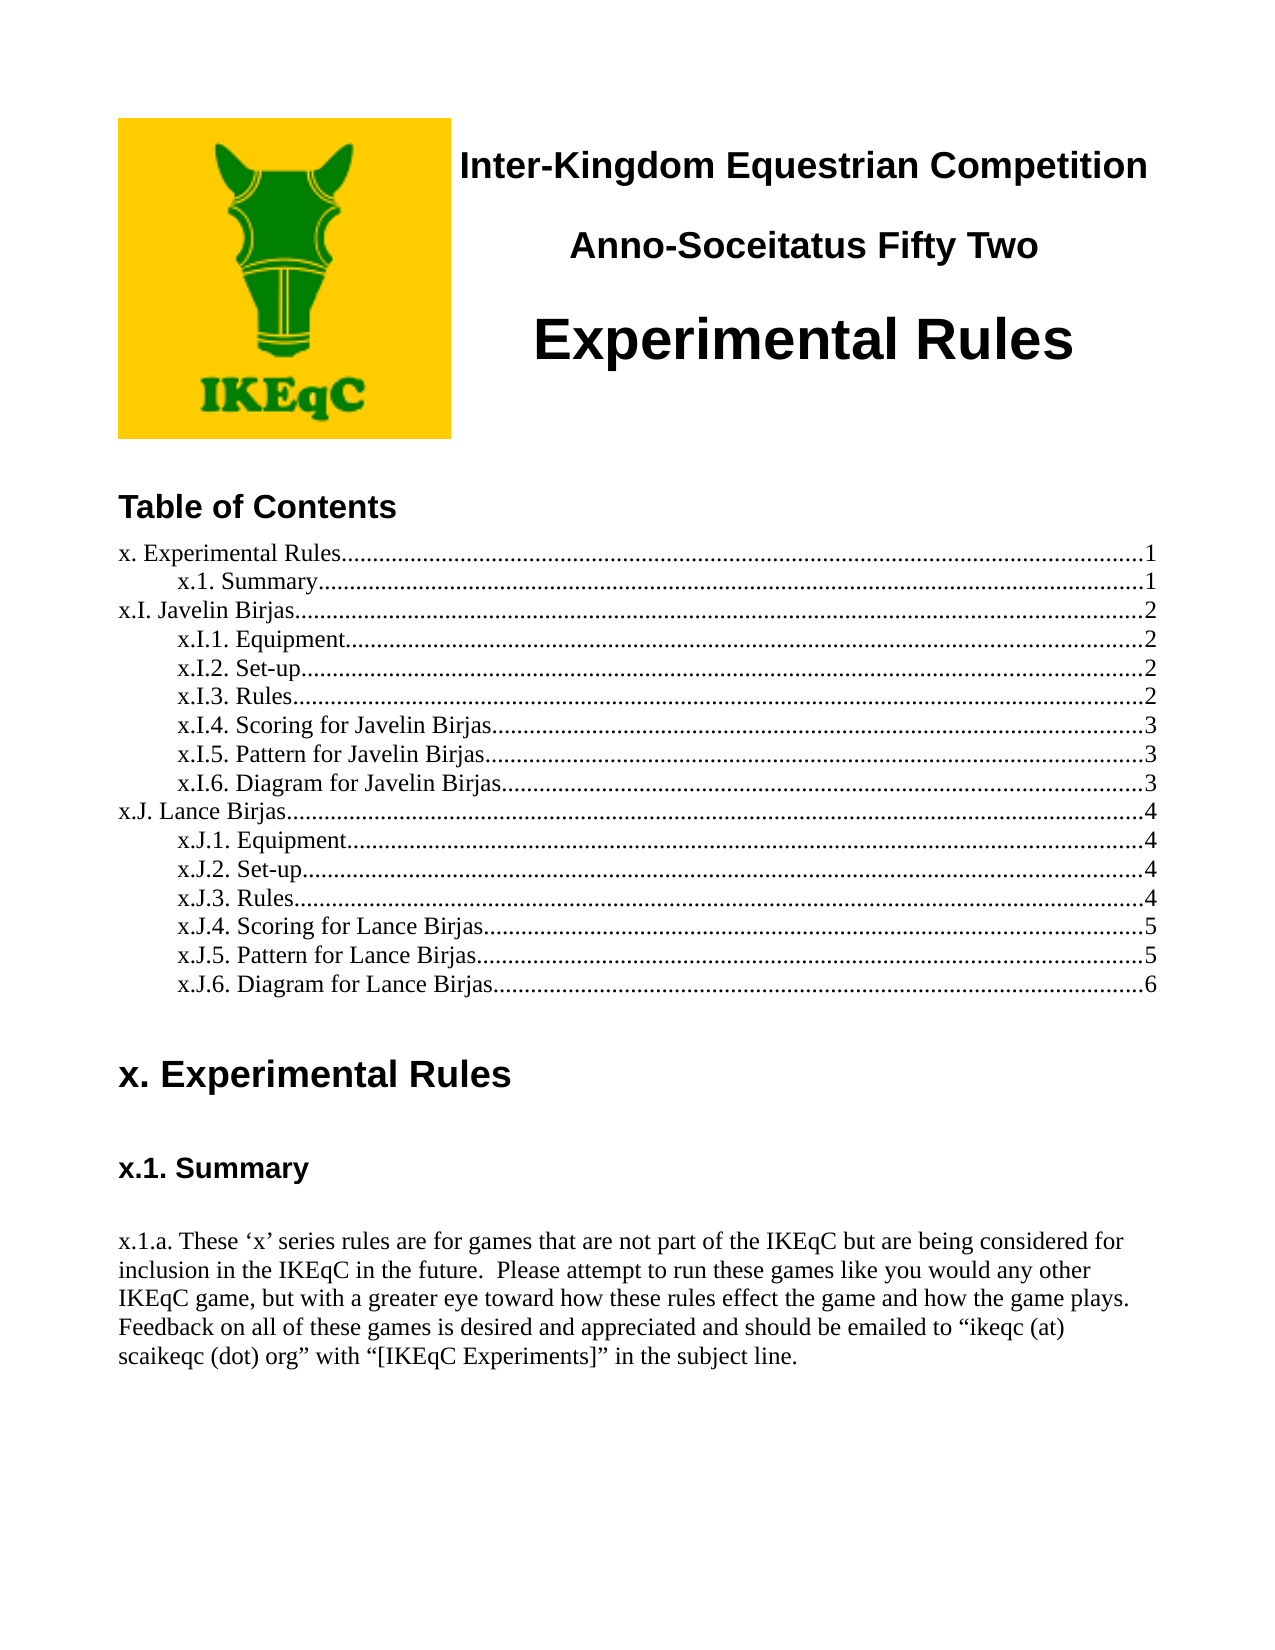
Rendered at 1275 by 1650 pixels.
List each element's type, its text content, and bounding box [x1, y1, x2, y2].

picture [118, 118, 452, 439]
title Inter-Kingdom Equestrian Competition [452, 143, 1157, 186]
subtitle x.1. Summary [118, 1151, 1157, 1185]
subtitle Table of Contents [118, 487, 1157, 525]
text x.1.a. These ‘x’ series rules are for games that are not part of the IKEqC but are being considered for inclusion in the IKEqC in the future. Please attempt to run these games like you would any other IKEqC game, but with a greater eye toward how these rules effect the game and how the game plays. Feedback on all of these games is desired and appreciated and should be emailed to “ikeqc (at) scaikeqc (dot) org” with “[IKEqC Experiments]” in the subject line. [118, 1226, 1157, 1370]
text x.I. Javelin Birjas 2 [118, 595, 1157, 624]
title Experimental Rules [452, 304, 1157, 371]
text x.J. Lance Birjas 4 [118, 796, 1157, 825]
title Anno-Soceitatus Fifty Two [452, 224, 1157, 267]
text x. Experimental Rules 1 [118, 538, 1157, 566]
subtitle x. Experimental Rules [118, 1051, 1157, 1095]
